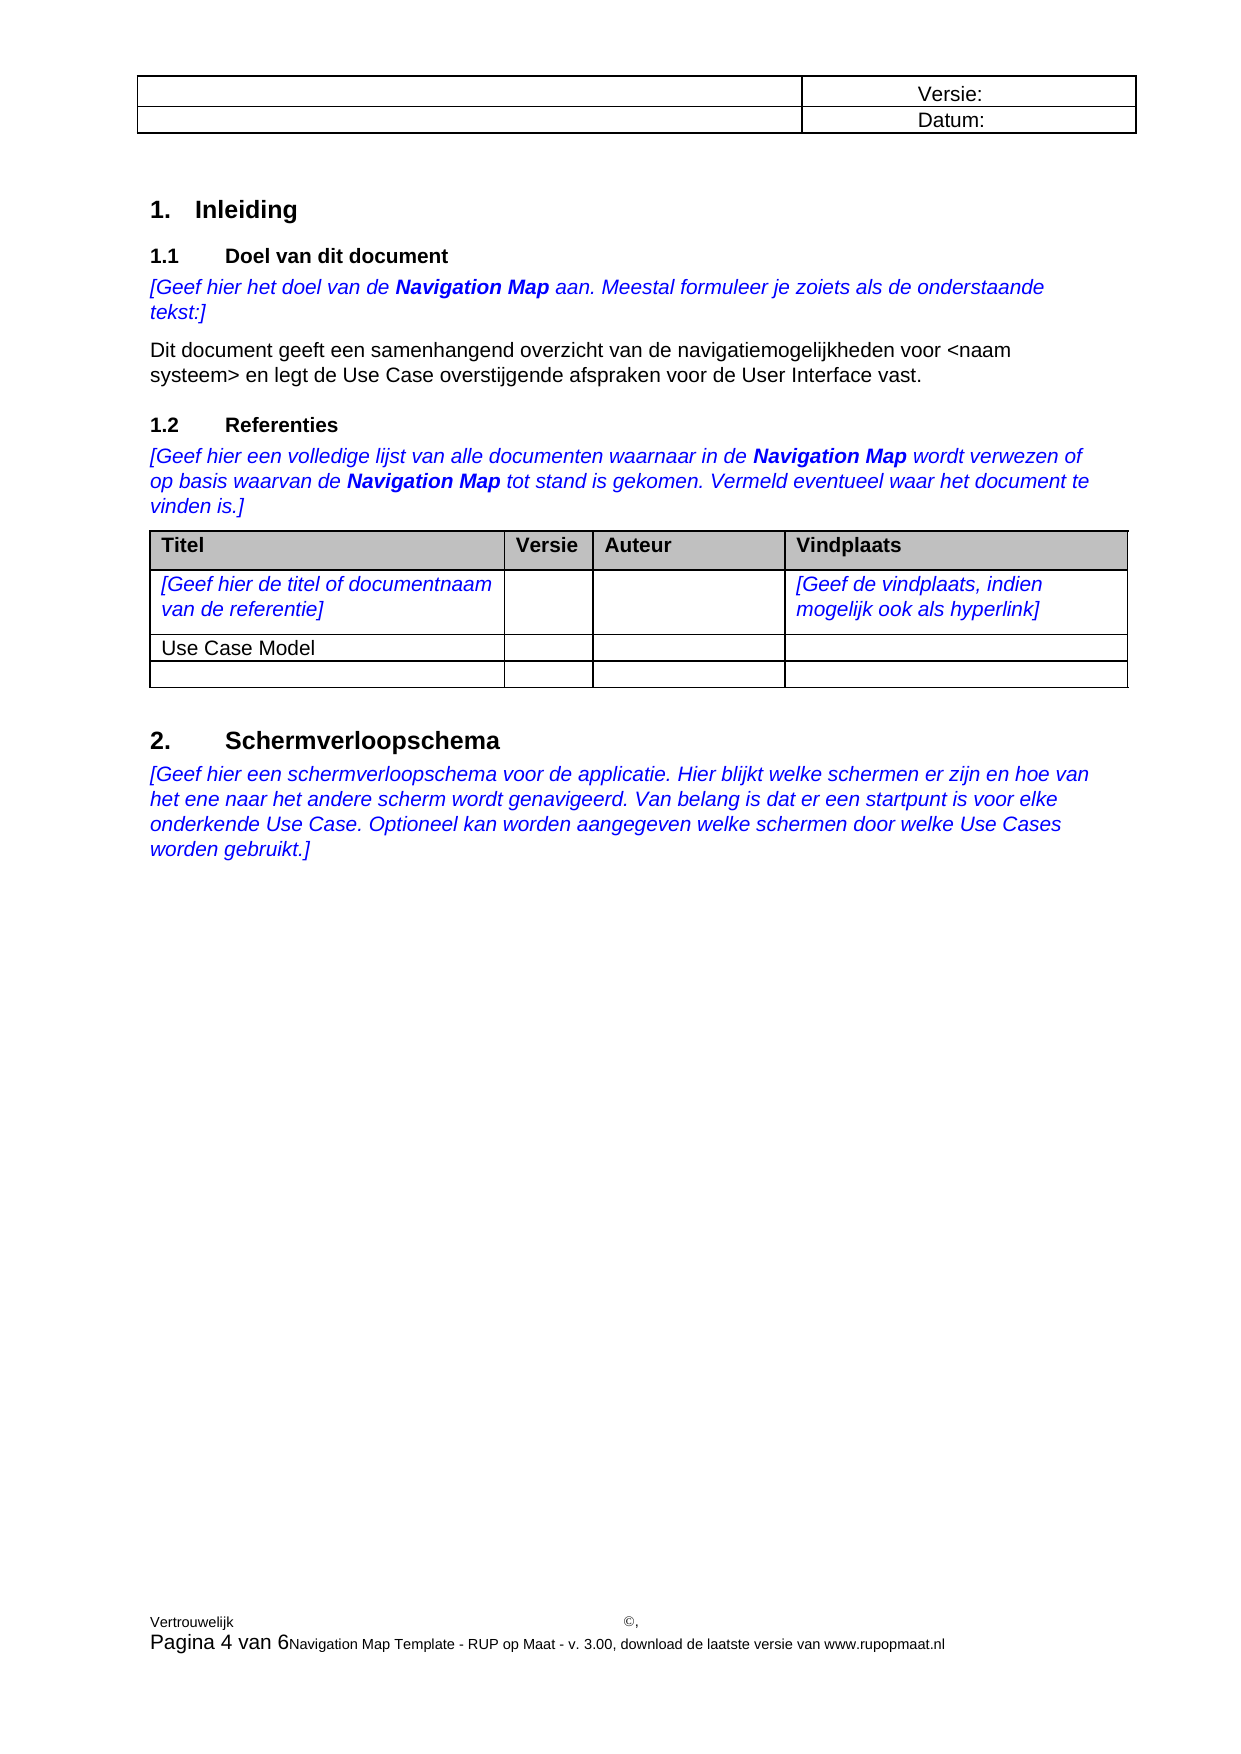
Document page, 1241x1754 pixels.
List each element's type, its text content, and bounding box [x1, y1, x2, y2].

table_header Versie [505, 532, 592, 569]
table_cell [505, 662, 592, 687]
subtitle Doel van dit document [150, 243, 1090, 268]
table_header Vindplaats [786, 532, 1127, 569]
text Dit document geeft een samenhangend overzicht van de navigatiemogelijkheden voor <naam systeem> en legt de Use Case overstijgende afspraken voor de User Interface vast. [150, 337, 1090, 387]
text [Geef hier een schermverloopschema voor de applicatie. Hier blijkt welke schermen er zijn en hoe van het ene naar het andere scherm wordt genavigeerd. Van belang is dat er een startpunt is voor elke onderkende Use Case. Optioneel kan worden aangegeven welke schermen door welke Use Cases worden gebruikt.] [150, 761, 1090, 861]
table_header Titel [151, 532, 504, 569]
table_cell Use Case Model [151, 635, 504, 660]
table_cell [594, 571, 784, 633]
subtitle Referenties [150, 412, 1090, 437]
table_header Auteur [594, 532, 784, 569]
table_cell [Geef hier de titel of documentnaam van de referentie] [151, 571, 504, 633]
table_cell [151, 662, 504, 687]
table_cell [505, 635, 592, 660]
subtitle Schermverloopschema [150, 726, 1090, 754]
text [Geef hier een volledige lijst van alle documenten waarnaar in de Navigation Map wordt verwezen of op basis waarvan de Navigation Map tot stand is gekomen. Vermeld eventueel waar het document te vinden is.] [150, 443, 1090, 518]
table_cell [786, 635, 1127, 660]
table_cell [594, 662, 784, 687]
table_cell [786, 662, 1127, 687]
table_cell [505, 571, 592, 633]
table_cell [Geef de vindplaats, indien mogelijk ook als hyperlink] [786, 571, 1127, 633]
table_cell [594, 635, 784, 660]
text [Geef hier het doel van de Navigation Map aan. Meestal formuleer je zoiets als de onderstaande tekst:] [150, 274, 1090, 324]
subtitle Inleiding [150, 195, 1090, 224]
